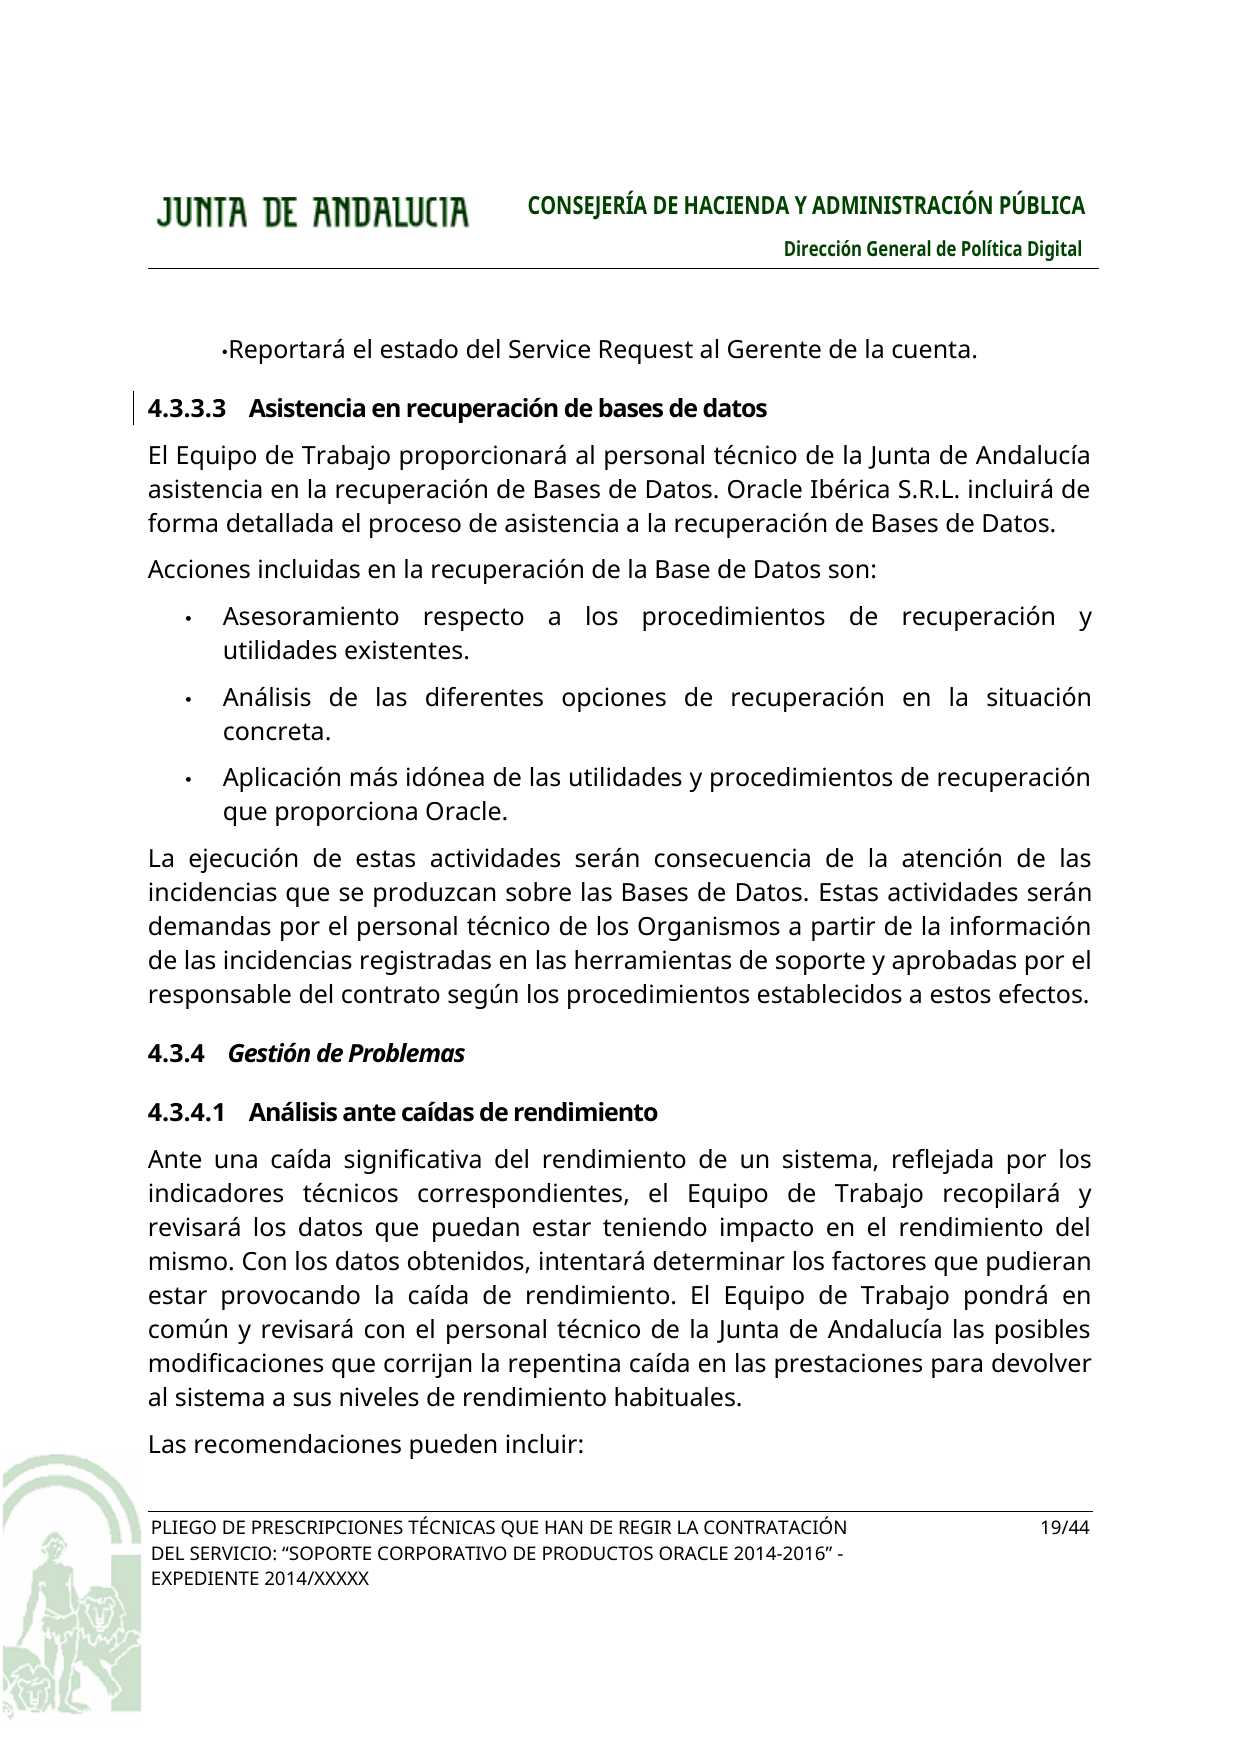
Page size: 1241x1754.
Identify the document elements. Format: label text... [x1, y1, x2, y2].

text La ejecución de estas actividades serán consecuencia de la atención de las incidencias que se produzcan sobre las Bases de Datos. Estas actividades serán demandas por el personal técnico de los Organismos a partir de la información de las incidencias registradas en las herramientas de soporte y aprobadas por el responsable del contrato según los procedimientos establecidos a estos efectos. [148, 841, 1093, 1011]
subtitle Asistencia en recuperación de bases de datos [148, 391, 1093, 425]
text Ante una caída significativa del rendimiento de un sistema, reflejada por los indicadores técnicos correspondientes, el Equipo de Trabajo recopilará y revisará los datos que puedan estar teniendo impacto en el rendimiento del mismo. Con los datos obtenidos, intentará determinar los factores que pudieran estar provocando la caída de rendimiento. El Equipo de Trabajo pondrá en común y revisará con el personal técnico de la Junta de Andalucía las posibles modificaciones que corrijan la repentina caída en las prestaciones para devolver al sistema a sus niveles de rendimiento habituales. [148, 1141, 1093, 1414]
subtitle Análisis ante caídas de rendimiento [148, 1095, 1093, 1129]
text Las recomendaciones pueden incluir: [148, 1426, 1093, 1461]
subtitle Gestión de Problemas [148, 1036, 1093, 1070]
list Asesoramiento respecto a los procedimientos de recuperación y utilidades existentes. [185, 599, 1093, 667]
picture [156, 197, 471, 229]
text Acciones incluidas en la recuperación de la Base de Datos son: [148, 552, 1093, 586]
picture [2, 1454, 144, 1722]
text El Equipo de Trabajo proporcionará al personal técnico de la Junta de Andalucía asistencia en la recuperación de Bases de Datos. Oracle Ibérica S.R.L. incluirá de forma detallada el proceso de asistencia a la recuperación de Bases de Datos. [148, 437, 1093, 539]
list Análisis de las diferentes opciones de recuperación en la situación concreta. [185, 679, 1093, 747]
list Reportará el estado del Service Request al Gerente de la cuenta. [221, 332, 1093, 366]
list Aplicación más idónea de las utilidades y procedimientos de recuperación que proporciona Oracle. [185, 760, 1093, 828]
